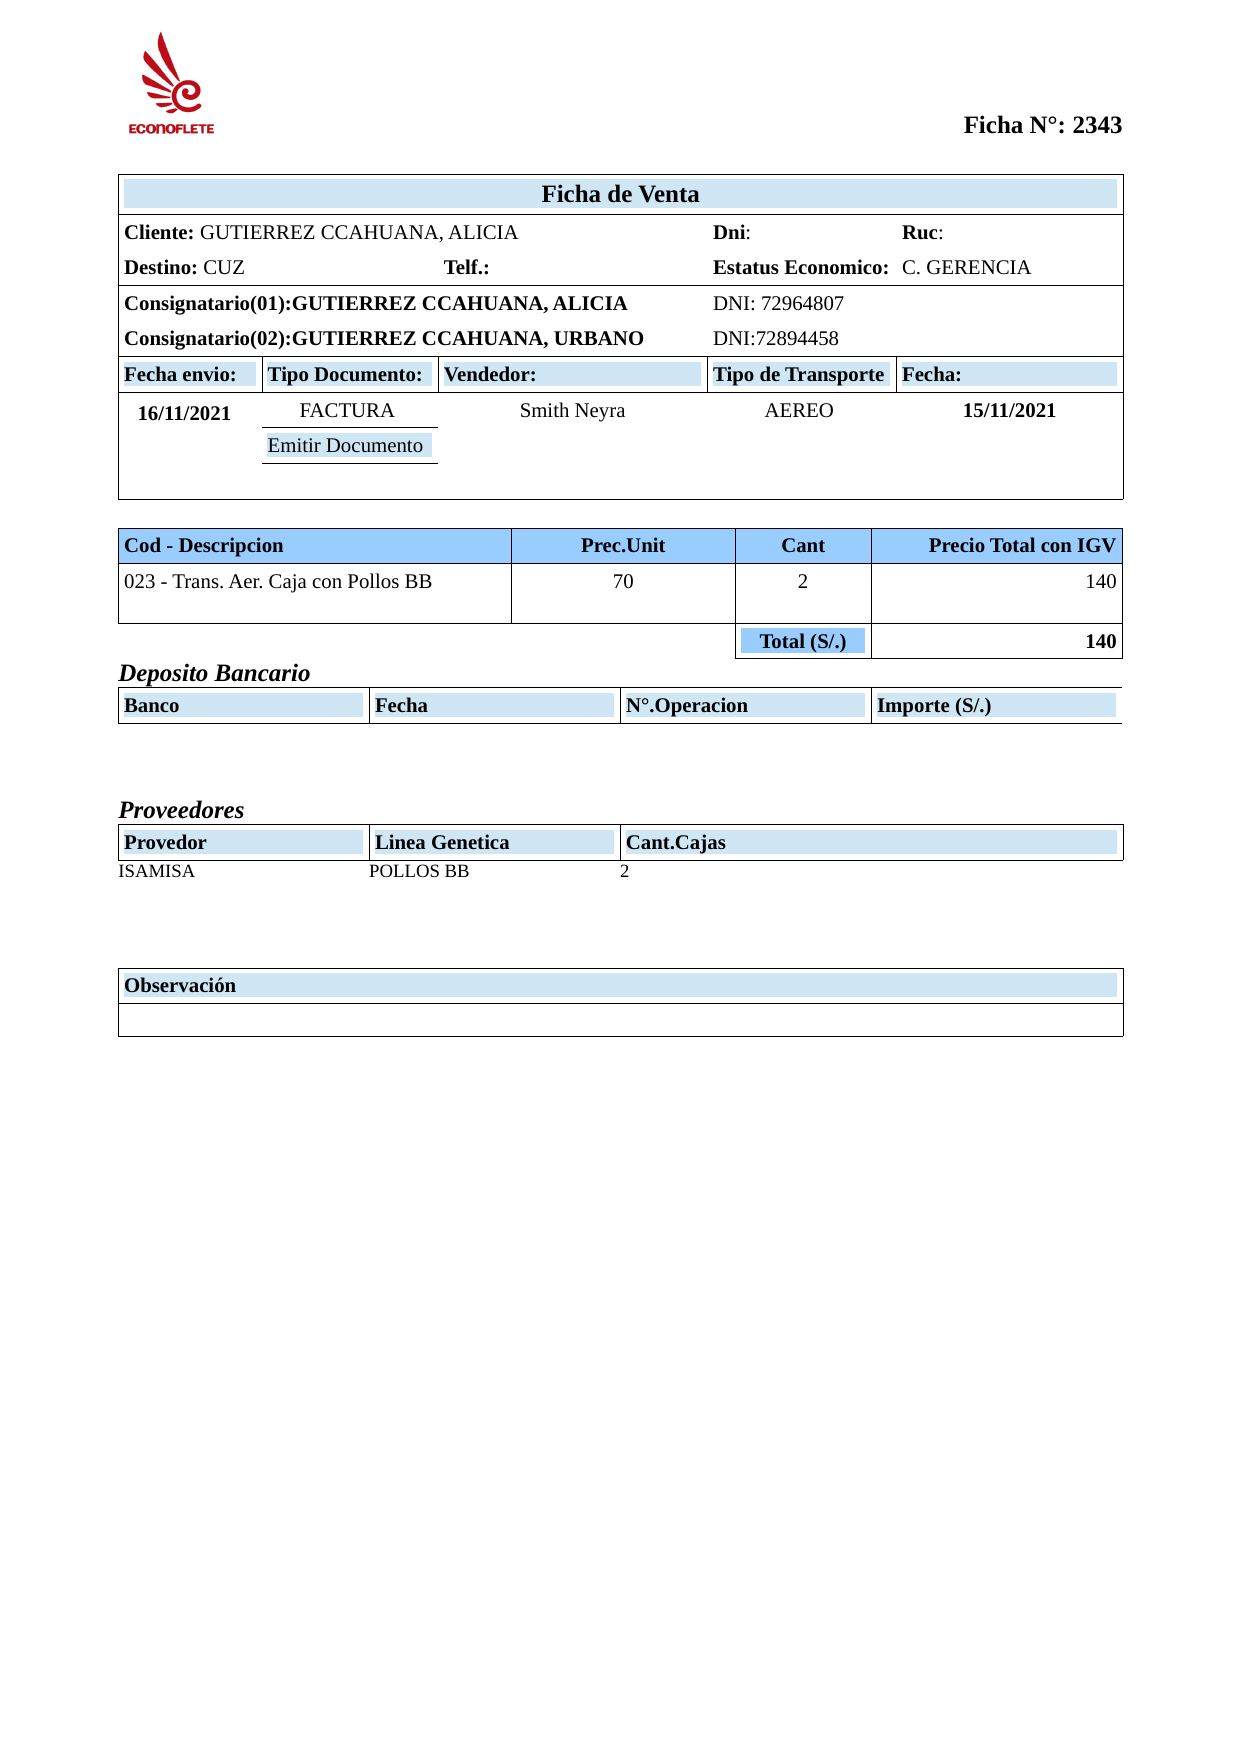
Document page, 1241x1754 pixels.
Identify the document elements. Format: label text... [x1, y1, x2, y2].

table_cell 2 [736, 564, 871, 623]
table_cell 15/11/2021 [896, 393, 1123, 498]
table_cell [620, 903, 1123, 924]
table_cell [620, 724, 871, 747]
table_cell [369, 771, 620, 795]
table_header Fecha [370, 688, 620, 723]
table_cell [118, 724, 369, 747]
table_cell [369, 903, 620, 924]
table_cell [369, 881, 620, 903]
table_cell Tipo de Transporte [708, 357, 896, 392]
table_cell Fecha: [897, 357, 1123, 392]
table_header Importe (S/.) [872, 688, 1122, 723]
table_cell Smith Neyra [438, 393, 707, 498]
table_cell Emitir Documento [262, 428, 438, 463]
table_cell [369, 924, 620, 946]
table_cell Destino: CUZ [119, 249, 438, 285]
table_cell [118, 924, 369, 946]
table_cell FACTURA [262, 393, 438, 427]
table_cell [620, 881, 1123, 903]
table_header Provedor [119, 825, 369, 859]
table_cell 023 - Trans. Aer. Caja con Pollos BB [119, 564, 511, 623]
table_header Prec.Unit [512, 529, 735, 563]
table_header Ficha de Venta [119, 175, 1123, 214]
table_cell POLLOS BB [369, 861, 620, 881]
table_cell DNI: 72964807 [707, 286, 1123, 321]
table_cell [620, 924, 1123, 946]
table_cell [369, 724, 620, 747]
table_cell [262, 464, 438, 498]
table_cell [620, 747, 871, 771]
table_header Observación [119, 969, 1123, 1003]
table_cell [620, 946, 1123, 967]
table_cell [118, 624, 511, 658]
table_cell 16/11/2021 [119, 393, 262, 498]
text Deposito Bancario [118, 658, 1122, 687]
table_cell 70 [512, 564, 735, 623]
table_cell 140 [872, 624, 1122, 658]
table_cell [118, 881, 369, 903]
table_cell Consignatario(01):GUTIERREZ CCAHUANA, ALICIA [119, 286, 707, 321]
table_cell DNI:72894458 [707, 321, 1123, 356]
table_cell [118, 903, 369, 924]
table_cell [369, 946, 620, 967]
table_cell [118, 771, 369, 795]
table_cell [871, 747, 1122, 771]
table_cell Ruc: [896, 215, 1123, 249]
table_cell [118, 747, 369, 771]
table_header Linea Genetica [370, 825, 620, 859]
table_cell Fecha envio: [119, 357, 262, 392]
table_cell [118, 946, 369, 967]
table_cell [511, 624, 735, 658]
table_cell ISAMISA [118, 861, 369, 881]
table_cell [369, 747, 620, 771]
table_cell Dni: [707, 215, 896, 249]
table_cell Total (S/.) [736, 624, 871, 658]
table_cell [119, 1004, 1123, 1036]
text Proveedores [118, 795, 1122, 824]
table_header Cant.Cajas [621, 825, 1123, 859]
table_header Precio Total con IGV [872, 529, 1122, 563]
table_header Cant [736, 529, 871, 563]
table_cell Consignatario(02):GUTIERREZ CCAHUANA, URBANO [119, 321, 707, 356]
table_cell [620, 771, 871, 795]
table_cell [871, 771, 1122, 795]
table_cell Estatus Economico: [707, 249, 896, 285]
table_cell 2 [620, 861, 1123, 881]
table_header N°.Operacion [621, 688, 871, 723]
table_cell Vendedor: [439, 357, 707, 392]
table_cell Tipo Documento: [263, 357, 438, 392]
picture [118, 31, 225, 134]
table_cell AEREO [707, 393, 896, 498]
table_header Banco [119, 688, 369, 723]
table_cell Telf.: [438, 249, 707, 285]
table_cell Cliente: GUTIERREZ CCAHUANA, ALICIA [119, 215, 707, 249]
table_cell [871, 724, 1122, 747]
table_cell 140 [872, 564, 1122, 623]
table_cell C. GERENCIA [896, 249, 1123, 285]
table_header Cod - Descripcion [119, 529, 511, 563]
